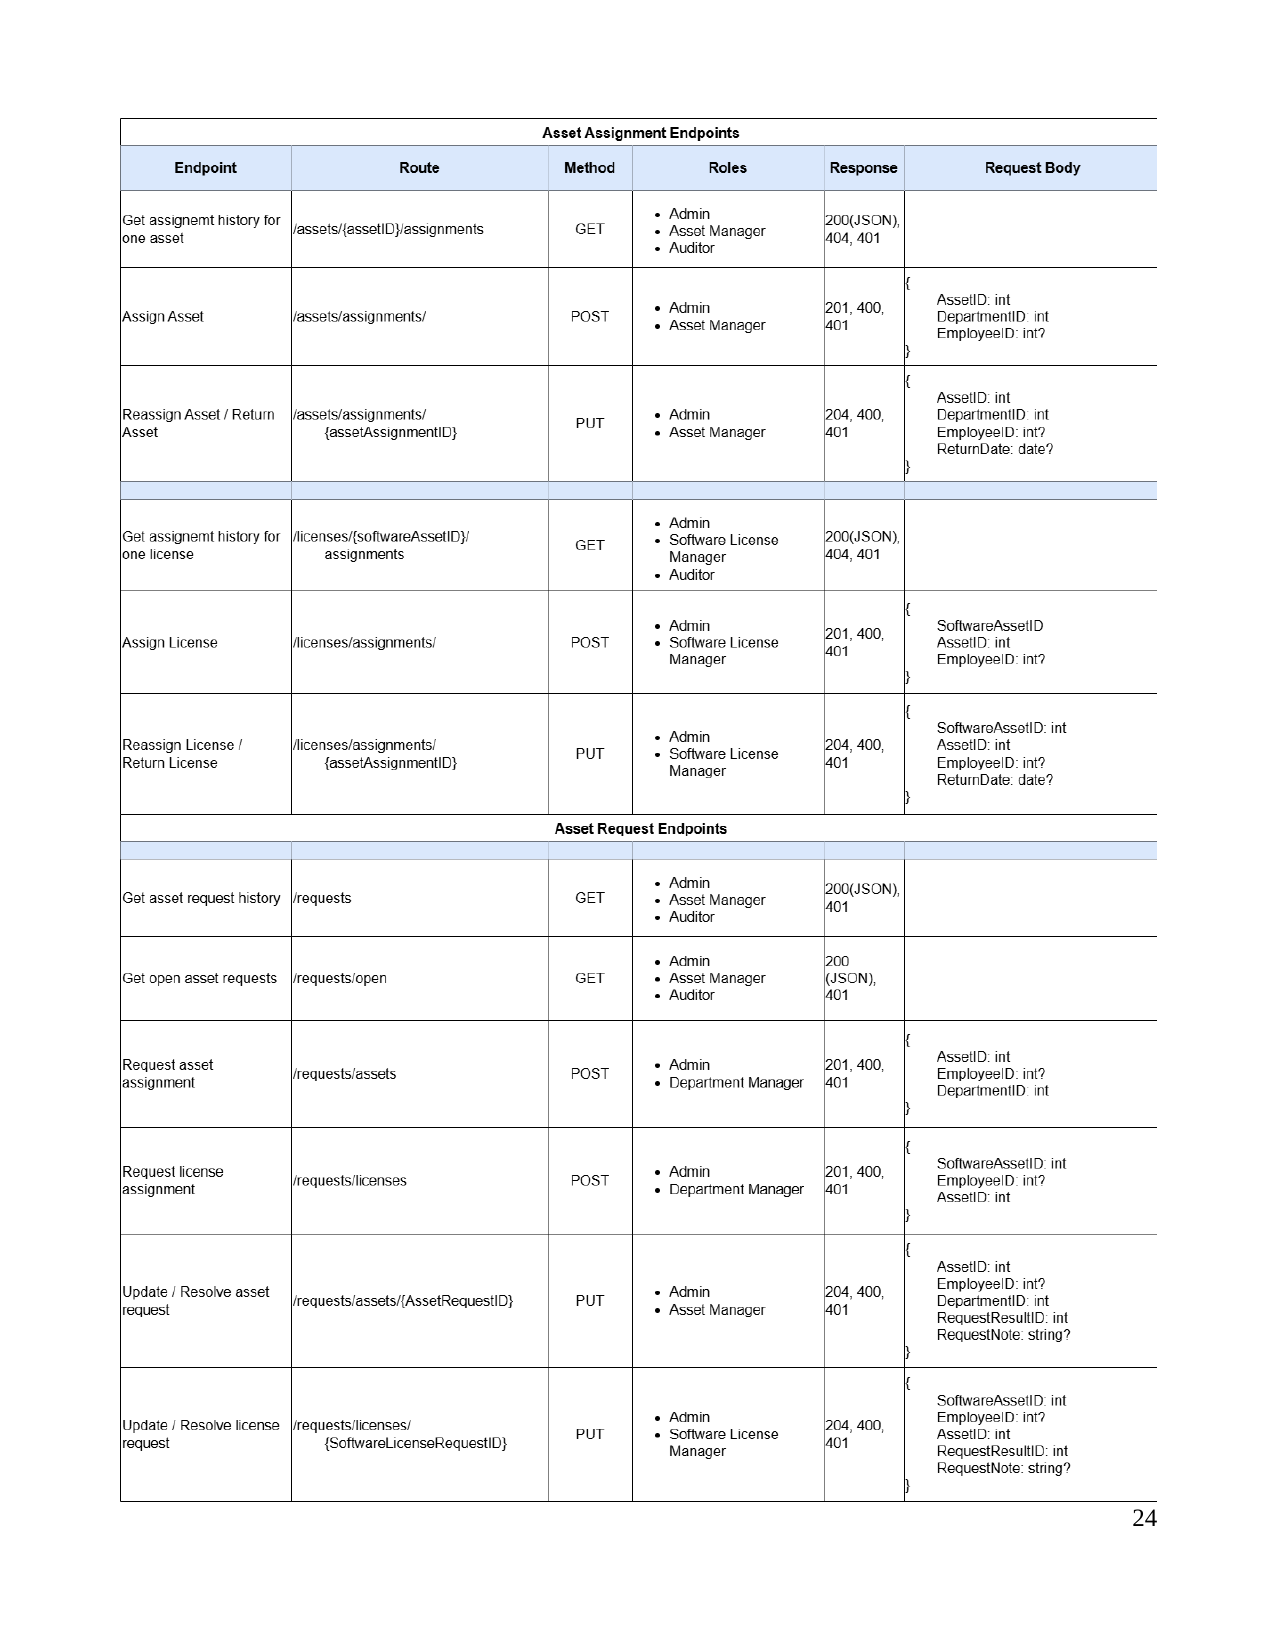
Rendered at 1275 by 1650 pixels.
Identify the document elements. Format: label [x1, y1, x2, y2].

picture [118, 118, 1157, 1503]
